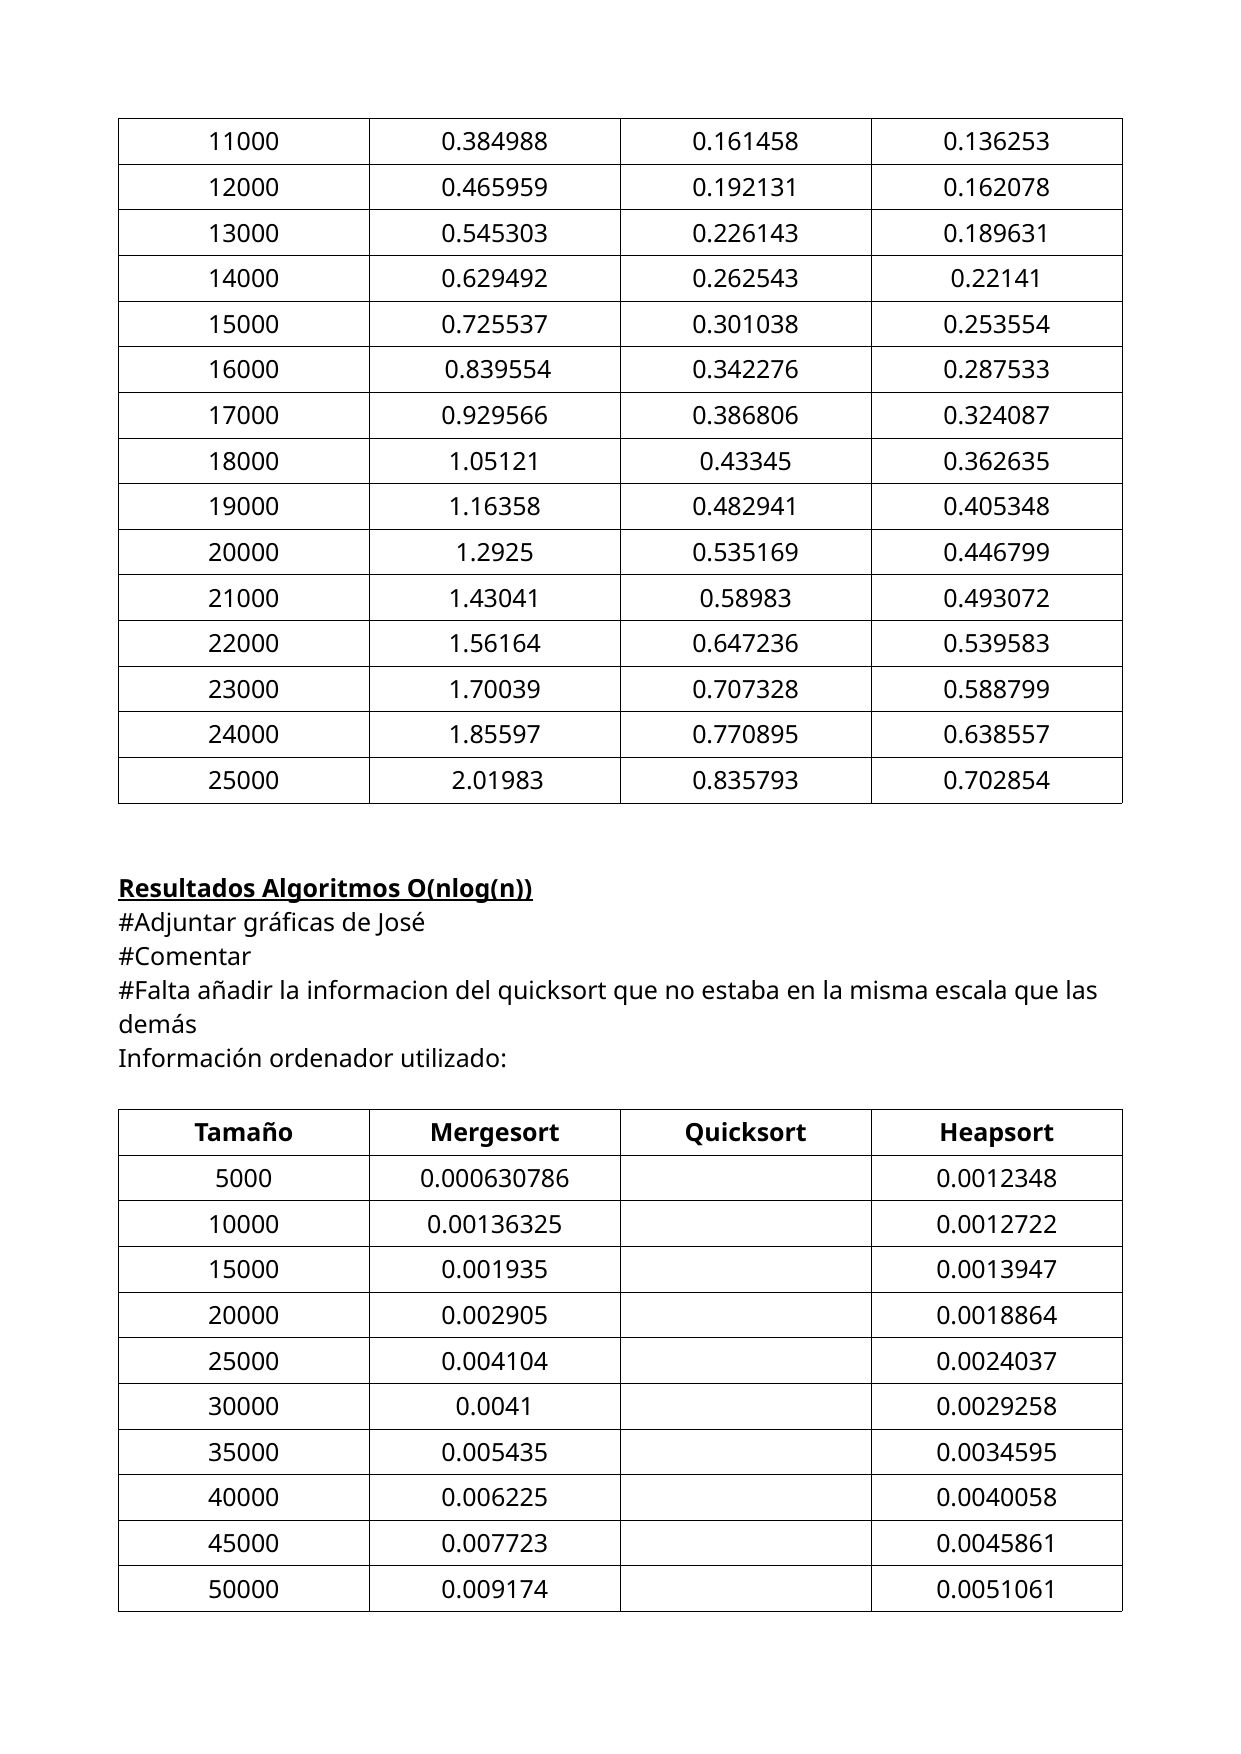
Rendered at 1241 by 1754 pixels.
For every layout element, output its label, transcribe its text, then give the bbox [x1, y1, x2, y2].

table_cell [621, 1384, 871, 1428]
table_cell 0.00136325 [370, 1201, 620, 1246]
table_cell 40000 [119, 1475, 369, 1520]
table_header Mergesort [370, 1110, 620, 1155]
table_cell 0.384988 [370, 119, 620, 164]
table_cell 1.2925 [370, 530, 620, 574]
table_cell 0.839554 [370, 347, 620, 392]
table_cell 0.136253 [872, 119, 1122, 164]
table_cell 50000 [119, 1566, 369, 1611]
table_header Heapsort [872, 1110, 1122, 1155]
table_cell 5000 [119, 1156, 369, 1200]
text #Falta añadir la informacion del quicksort que no estaba en la misma escala que las demás [118, 973, 1122, 1041]
table_cell 0.0013947 [872, 1247, 1122, 1292]
table_cell 0.002905 [370, 1293, 620, 1337]
table_cell 0.545303 [370, 210, 620, 255]
table_cell 0.770895 [621, 712, 871, 757]
table_header Tamaño [119, 1110, 369, 1155]
table_cell 1.43041 [370, 575, 620, 620]
table_cell 11000 [119, 119, 369, 164]
table_cell 20000 [119, 530, 369, 574]
table_cell 24000 [119, 712, 369, 757]
table_cell 35000 [119, 1430, 369, 1474]
table_cell 45000 [119, 1521, 369, 1565]
table_cell 0.0041 [370, 1384, 620, 1428]
table_cell 0.362635 [872, 439, 1122, 483]
text Información ordenador utilizado: [118, 1041, 1122, 1075]
table_cell [621, 1293, 871, 1337]
table_cell 0.535169 [621, 530, 871, 574]
text #Adjuntar gráficas de José [118, 905, 1122, 939]
table_cell 16000 [119, 347, 369, 392]
table_cell 0.0012722 [872, 1201, 1122, 1246]
table_cell 0.386806 [621, 393, 871, 437]
table_cell 0.0029258 [872, 1384, 1122, 1428]
table_cell 0.324087 [872, 393, 1122, 437]
table_cell 0.000630786 [370, 1156, 620, 1200]
table_cell 0.638557 [872, 712, 1122, 757]
table_cell 0.835793 [621, 758, 871, 802]
table_cell 0.161458 [621, 119, 871, 164]
table_cell 15000 [119, 1247, 369, 1292]
table_cell 14000 [119, 256, 369, 301]
table_cell 0.0034595 [872, 1430, 1122, 1474]
table_cell 0.43345 [621, 439, 871, 483]
table_cell 0.001935 [370, 1247, 620, 1292]
table_cell 0.226143 [621, 210, 871, 255]
table_cell 1.70039 [370, 667, 620, 711]
table_cell 15000 [119, 302, 369, 346]
table_cell 0.287533 [872, 347, 1122, 392]
table_cell 0.262543 [621, 256, 871, 301]
table_cell [621, 1521, 871, 1565]
table_cell 0.192131 [621, 165, 871, 209]
table_cell 20000 [119, 1293, 369, 1337]
table_cell 0.189631 [872, 210, 1122, 255]
table_cell 0.006225 [370, 1475, 620, 1520]
table_cell 1.16358 [370, 484, 620, 529]
table_cell 0.702854 [872, 758, 1122, 802]
table_cell 0.0012348 [872, 1156, 1122, 1200]
table_cell 10000 [119, 1201, 369, 1246]
table_cell [621, 1247, 871, 1292]
table_cell 2.01983 [370, 758, 620, 802]
table_cell 0.0024037 [872, 1338, 1122, 1383]
table_cell 21000 [119, 575, 369, 620]
table_cell 0.301038 [621, 302, 871, 346]
table_cell 13000 [119, 210, 369, 255]
table_cell 0.253554 [872, 302, 1122, 346]
table_cell 0.725537 [370, 302, 620, 346]
table_cell [621, 1201, 871, 1246]
table_cell 0.162078 [872, 165, 1122, 209]
table_cell 0.005435 [370, 1430, 620, 1474]
table_cell 0.0051061 [872, 1566, 1122, 1611]
table_cell 0.58983 [621, 575, 871, 620]
table_cell 0.004104 [370, 1338, 620, 1383]
table_cell 0.009174 [370, 1566, 620, 1611]
text Resultados Algoritmos O(nlog(n)) [118, 871, 1122, 905]
table_cell 0.493072 [872, 575, 1122, 620]
table_cell 1.56164 [370, 621, 620, 666]
table_cell 0.446799 [872, 530, 1122, 574]
table_cell 30000 [119, 1384, 369, 1428]
table_cell 0.929566 [370, 393, 620, 437]
table_cell 12000 [119, 165, 369, 209]
table_cell [621, 1566, 871, 1611]
table_cell [621, 1156, 871, 1200]
table_cell 19000 [119, 484, 369, 529]
table_cell 25000 [119, 1338, 369, 1383]
table_cell 0.588799 [872, 667, 1122, 711]
table_cell 18000 [119, 439, 369, 483]
table_cell 0.0045861 [872, 1521, 1122, 1565]
table_cell 22000 [119, 621, 369, 666]
table_cell 0.342276 [621, 347, 871, 392]
table_cell 1.85597 [370, 712, 620, 757]
table_cell 0.482941 [621, 484, 871, 529]
table_cell 23000 [119, 667, 369, 711]
table_header Quicksort [621, 1110, 871, 1155]
table_cell 0.647236 [621, 621, 871, 666]
table_cell 25000 [119, 758, 369, 802]
table_cell 0.405348 [872, 484, 1122, 529]
table_cell 0.22141 [872, 256, 1122, 301]
table_cell 0.0040058 [872, 1475, 1122, 1520]
table_cell 0.007723 [370, 1521, 620, 1565]
table_cell 0.539583 [872, 621, 1122, 666]
table_cell [621, 1475, 871, 1520]
text #Comentar [118, 939, 1122, 973]
table_cell [621, 1338, 871, 1383]
table_cell 0.707328 [621, 667, 871, 711]
table_cell 1.05121 [370, 439, 620, 483]
table_cell [621, 1430, 871, 1474]
table_cell 0.629492 [370, 256, 620, 301]
table_cell 17000 [119, 393, 369, 437]
table_cell 0.465959 [370, 165, 620, 209]
table_cell 0.0018864 [872, 1293, 1122, 1337]
